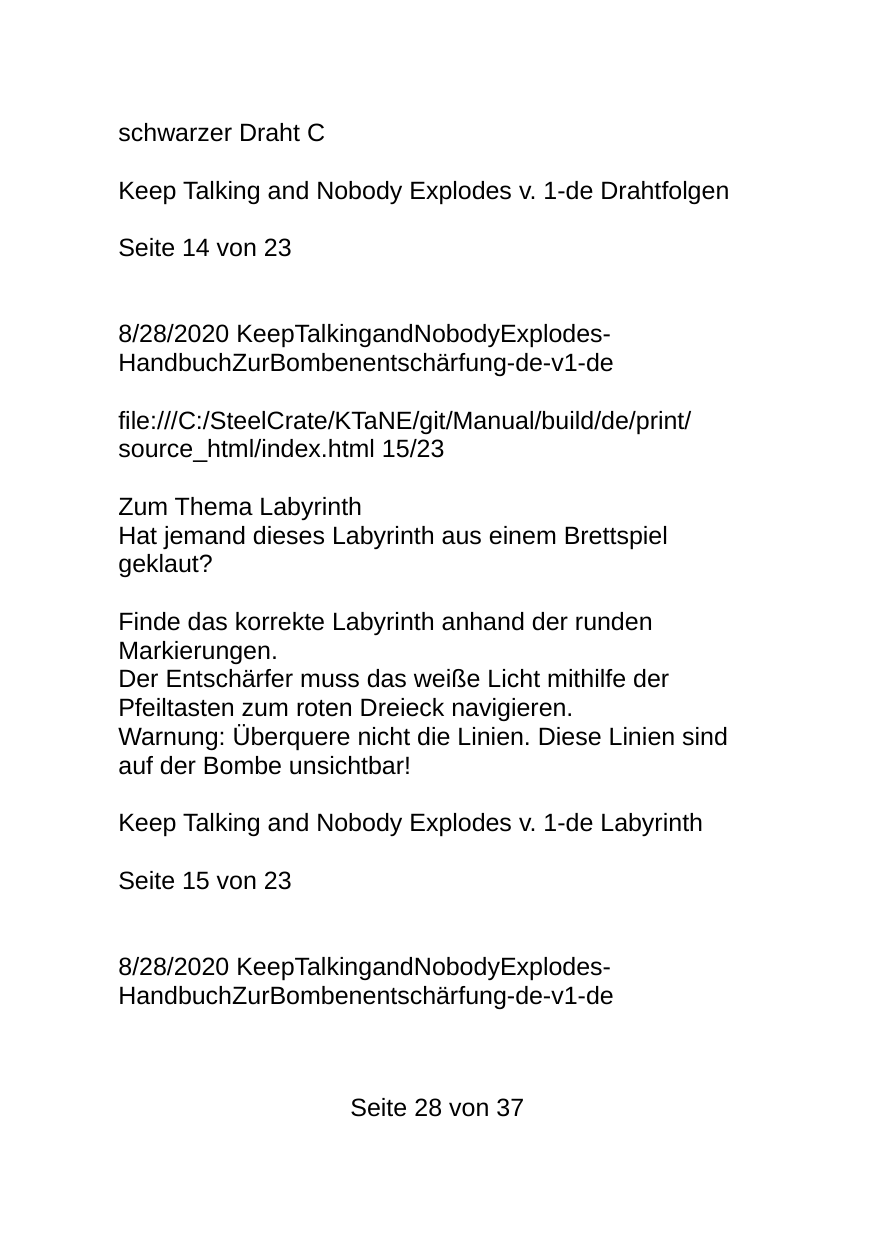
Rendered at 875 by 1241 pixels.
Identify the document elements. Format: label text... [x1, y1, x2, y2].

text Zum Thema Labyrinth [118, 492, 756, 521]
text auf der Bombe unsichtbar! [118, 751, 756, 779]
text Der Entschärfer muss das weiße Licht mithilfe der [118, 664, 756, 693]
text Markierungen. [118, 636, 756, 664]
text file:///C:/SteelCrate/KTaNE/git/Manual/build/de/print/source_html/index.html 15/23 [118, 406, 756, 463]
text 8/28/2020 KeepTalkingandNobodyExplodes-HandbuchZurBombenentschärfung-de-v1-de [118, 319, 756, 377]
text schwarzer Draht C [118, 118, 756, 147]
text Warnung: Überquere nicht die Linien. Diese Linien sind [118, 722, 756, 751]
text Keep Talking and Nobody Explodes v. 1-de Labyrinth [118, 808, 756, 837]
text Keep Talking and Nobody Explodes v. 1-de Drahtfolgen [118, 176, 756, 204]
text Seite 15 von 23 [118, 866, 756, 894]
text Hat jemand dieses Labyrinth aus einem Brettspiel geklaut? [118, 521, 756, 578]
text Pfeiltasten zum roten Dreieck navigieren. [118, 693, 756, 722]
text Seite 14 von 23 [118, 233, 756, 262]
text Finde das korrekte Labyrinth anhand der runden [118, 607, 756, 636]
text 8/28/2020 KeepTalkingandNobodyExplodes-HandbuchZurBombenentschärfung-de-v1-de [118, 952, 756, 1009]
